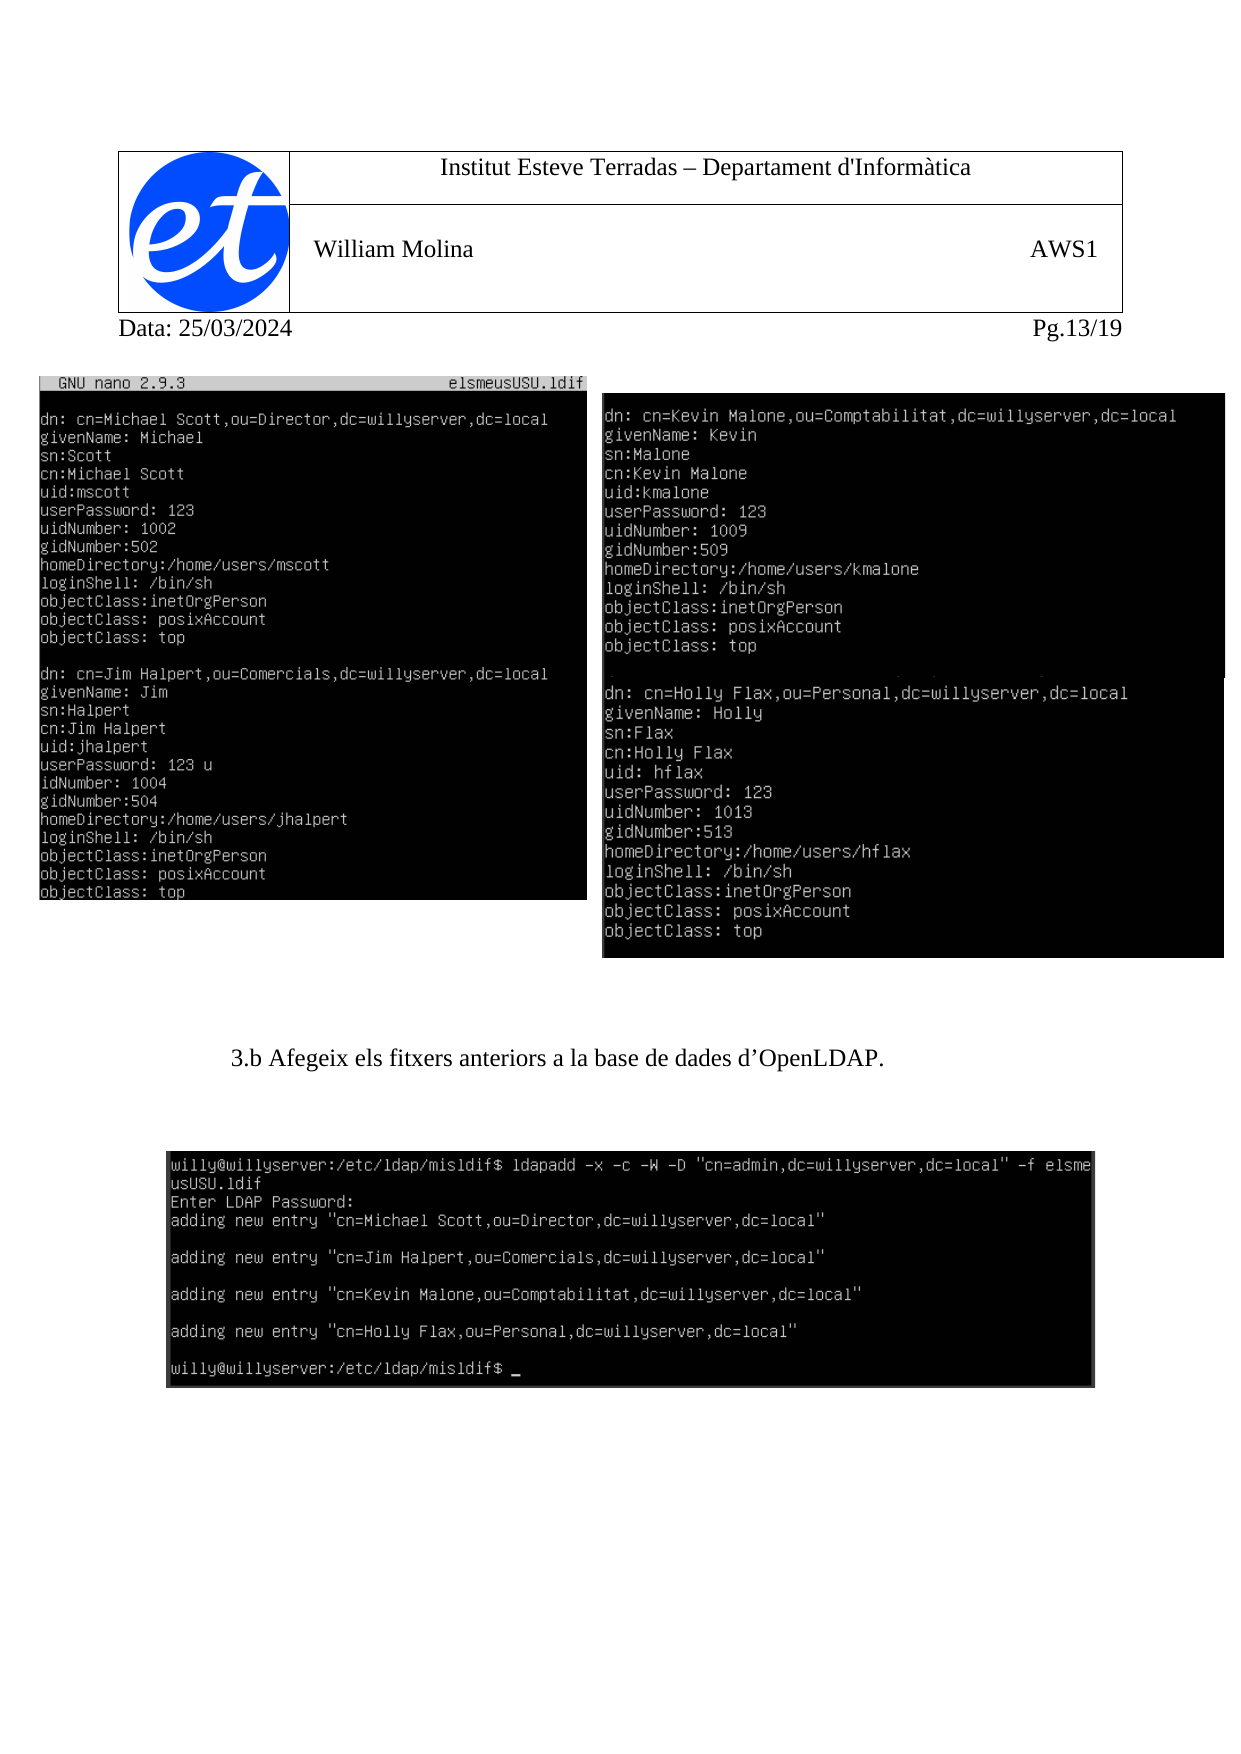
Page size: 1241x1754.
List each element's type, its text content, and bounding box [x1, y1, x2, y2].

picture [129, 152, 289, 312]
picture [602, 393, 1225, 958]
picture [166, 1151, 1096, 1388]
picture [39, 376, 587, 900]
list Afegeix els fitxers anteriors a la base de dades d’OpenLDAP. [231, 1043, 1122, 1072]
